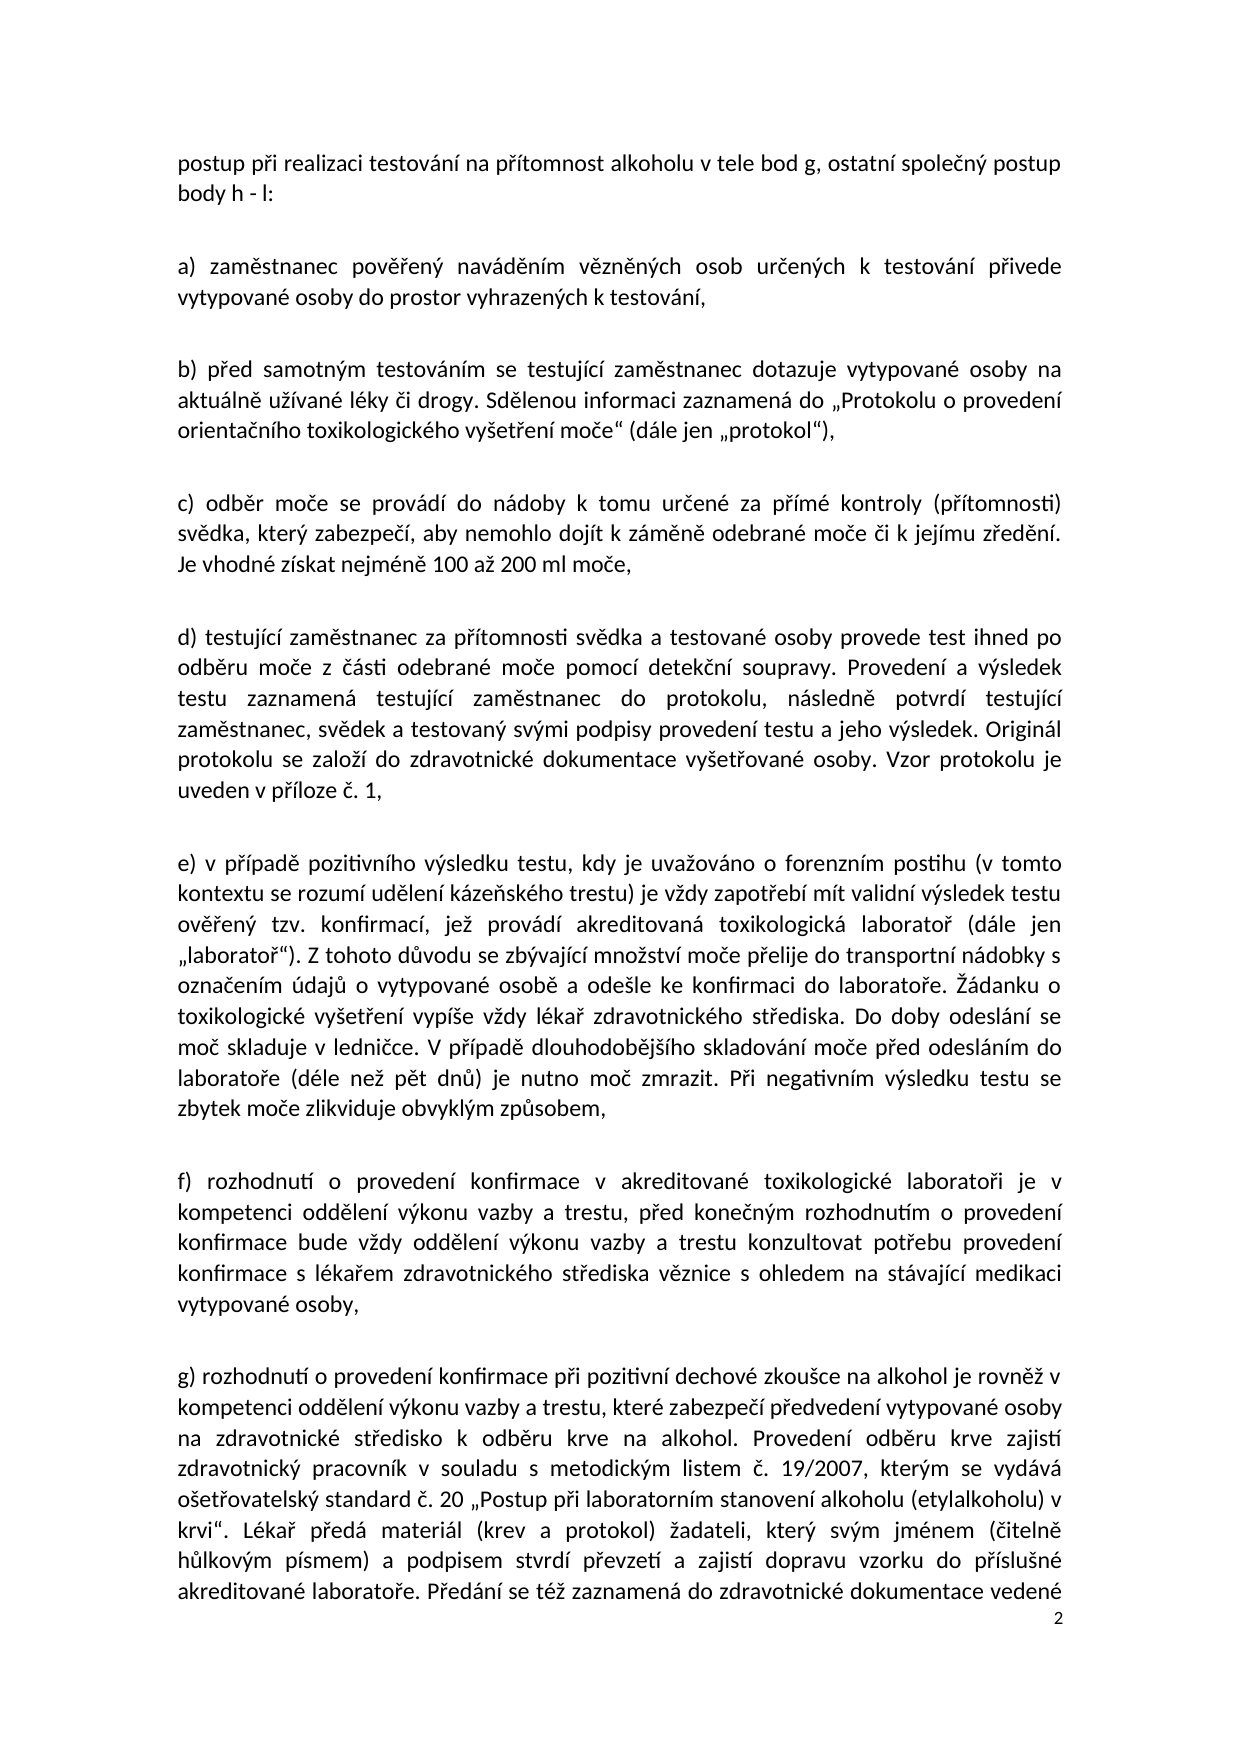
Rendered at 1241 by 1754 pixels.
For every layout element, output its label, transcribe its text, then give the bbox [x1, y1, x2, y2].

text c) odběr moče se provádí do nádoby k tomu určené za přímé kontroly (přítomnosti) svědka, který zabezpečí, aby nemohlo dojít k záměně odebrané moče či k jejímu zředění. Je vhodné získat nejméně 100 až 200 ml moče, [177, 488, 1063, 578]
text b) před samotným testováním se testující zaměstnanec dotazuje vytypované osoby na aktuálně užívané léky či drogy. Sdělenou informaci zaznamená do „Protokolu o provedení orientačního toxikologického vyšetření moče“ (dále jen „protokol“), [177, 354, 1063, 445]
text a) zaměstnanec pověřený naváděním vězněných osob určených k testování přivede vytypované osoby do prostor vyhrazených k testování, [177, 251, 1063, 311]
text d) testující zaměstnanec za přítomnosti svědka a testované osoby provede test ihned po odběru moče z části odebrané moče pomocí detekční soupravy. Provedení a výsledek testu zaznamená testující zaměstnanec do protokolu, následně potvrdí testující zaměstnanec, svědek a testovaný svými podpisy provedení testu a jeho výsledek. Originál protokolu se založí do zdravotnické dokumentace vyšetřované osoby. Vzor protokolu je uveden v příloze č. 1, [177, 622, 1063, 804]
text f) rozhodnutí o provedení konfirmace v akreditované toxikologické laboratoři je v kompetenci oddělení výkonu vazby a trestu, před konečným rozhodnutím o provedení konfirmace bude vždy oddělení výkonu vazby a trestu konzultovat potřebu provedení konfirmace s lékařem zdravotnického střediska věznice s ohledem na stávající medikaci vytypované osoby, [177, 1166, 1063, 1318]
text g) rozhodnutí o provedení konfirmace při pozitivní dechové zkoušce na alkohol je rovněž v kompetenci oddělení výkonu vazby a trestu, které zabezpečí předvedení vytypované osoby na zdravotnické středisko k odběru krve na alkohol. Provedení odběru krve zajistí zdravotnický pracovník v souladu s metodickým listem č. 19/2007, kterým se vydává ošetřovatelský standard č. 20 „Postup při laboratorním stanovení alkoholu (etylalkoholu) v krvi“. Lékař předá materiál (krev a protokol) žadateli, který svým jménem (čitelně hůlkovým písmem) a podpisem stvrdí převzetí a zajistí dopravu vzorku do příslušné akreditované laboratoře. Předání se též zaznamená do zdravotnické dokumentace vedené [177, 1361, 1063, 1606]
text postup při realizaci testování na přítomnost alkoholu v tele bod g, ostatní společný postup body h - l: [177, 148, 1063, 208]
text e) v případě pozitivního výsledku testu, kdy je uvažováno o forenzním postihu (v tomto kontextu se rozumí udělení kázeňského trestu) je vždy zapotřebí mít validní výsledek testu ověřený tzv. konfirmací, jež provádí akreditovaná toxikologická laboratoř (dále jen „laboratoř“). Z tohoto důvodu se zbývající množství moče přelije do transportní nádobky s označením údajů o vytypované osobě a odešle ke konfirmaci do laboratoře. Žádanku o toxikologické vyšetření vypíše vždy lékař zdravotnického střediska. Do doby odeslání se moč skladuje v ledničce. V případě dlouhodobějšího skladování moče před odesláním do laboratoře (déle než pět dnů) je nutno moč zmrazit. Při negativním výsledku testu se zbytek moče zlikviduje obvyklým způsobem, [177, 848, 1063, 1123]
